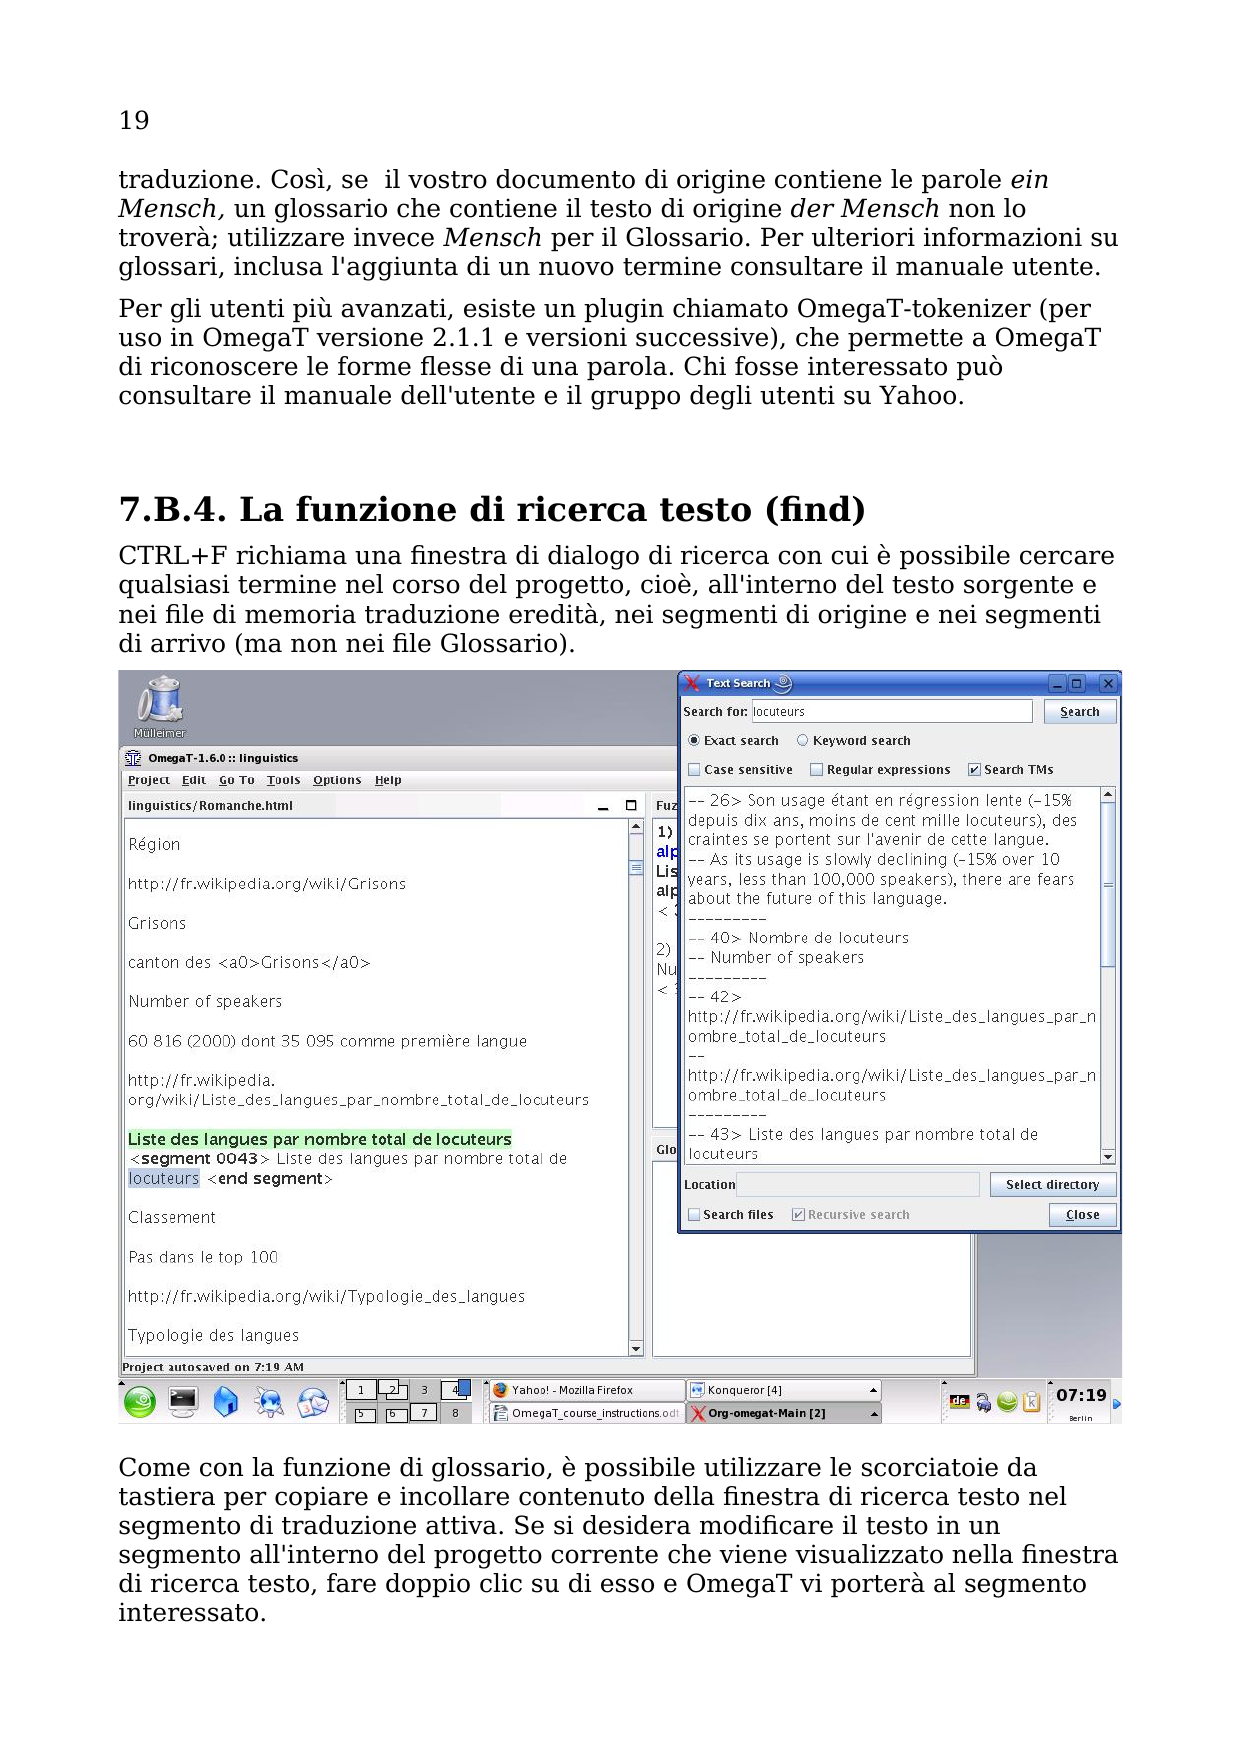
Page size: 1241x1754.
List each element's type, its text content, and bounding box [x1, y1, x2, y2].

subtitle 7.B.4. La funzione di ricerca testo (find) [118, 490, 1122, 529]
text traduzione. Così, se il vostro documento di origine contiene le parole ein Mensch, un glossario che contiene il testo di origine der Mensch non lo troverà; utilizzare invece Mensch per il Glossario. Per ulteriori informazioni su glossari, inclusa l'aggiunta di un nuovo termine consultare il manuale utente. [118, 165, 1122, 282]
text CTRL+F richiama una finestra di dialogo di ricerca con cui è possibile cercare qualsiasi termine nel corso del progetto, cioè, all'interno del testo sorgente e nei file di memoria traduzione eredità, nei segmenti di origine e nei segmenti di arrivo (ma non nei file Glossario). [118, 542, 1122, 658]
picture [118, 670, 1123, 1424]
text Come con la funzione di glossario, è possibile utilizzare le scorciatoie da tastiera per copiare e incollare contenuto della finestra di ricerca testo nel segmento di traduzione attiva. Se si desidera modificare il testo in un segmento all'interno del progetto corrente che viene visualizzato nella finestra di ricerca testo, fare doppio clic su di esso e OmegaT vi porterà al segmento interessato. [118, 1424, 1122, 1628]
text Per gli utenti più avanzati, esiste un plugin chiamato OmegaT-tokenizer (per uso in OmegaT versione 2.1.1 e versioni successive), che permette a OmegaT di riconoscere le forme flesse di una parola. Chi fosse interessato può consultare il manuale dell'utente e il gruppo degli utenti su Yahoo. [118, 294, 1122, 411]
